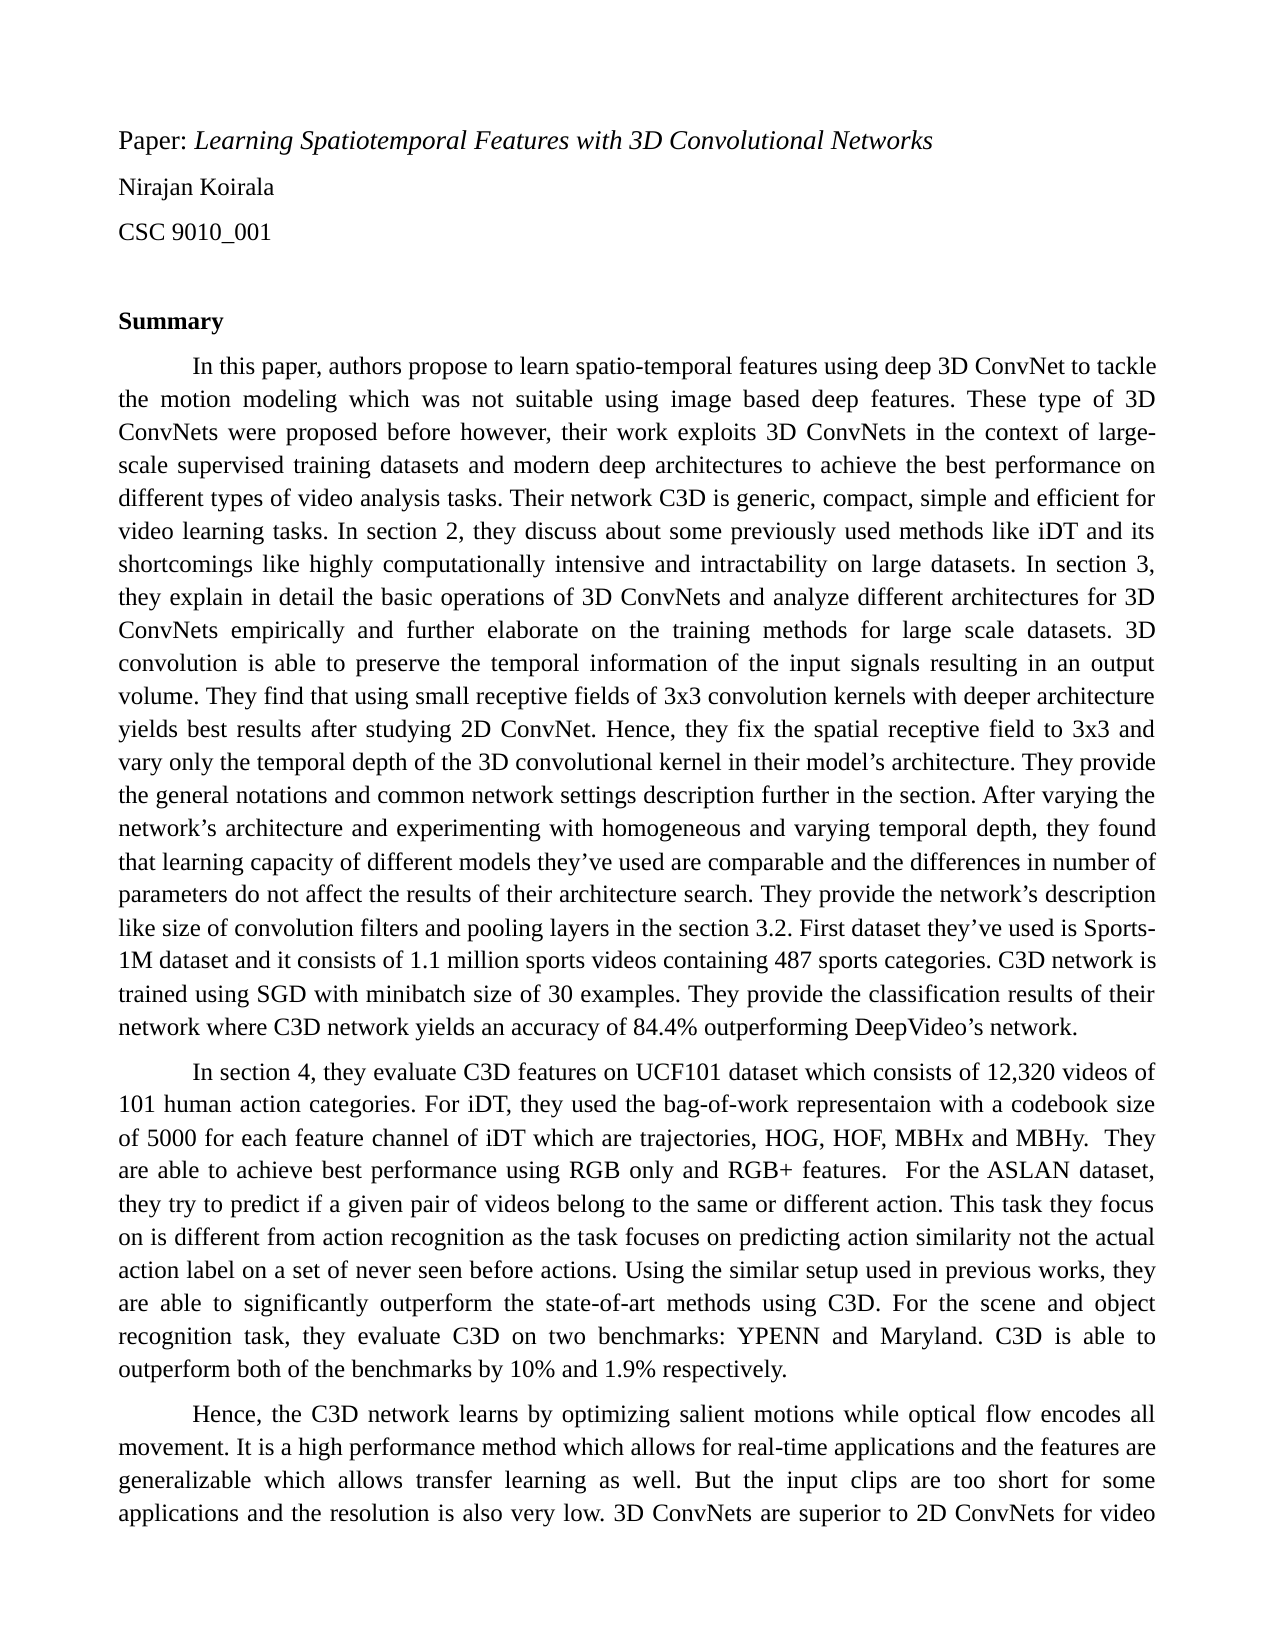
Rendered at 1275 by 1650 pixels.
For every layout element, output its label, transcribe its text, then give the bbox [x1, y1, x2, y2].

text Hence, the C3D network learns by optimizing salient motions while optical flow encodes all movement. It is a high performance method which allows for real-time applications and the features are generalizable which allows transfer learning as well. But the input clips are too short for some applications and the resolution is also very low. 3D ConvNets are superior to 2D ConvNets for video [118, 1399, 1157, 1526]
text Nirajan Koirala [118, 172, 1157, 200]
text Summary [118, 306, 1157, 335]
text Paper: Learning Spatiotemporal Features with 3D Convolutional Networks [118, 124, 1157, 155]
text In this paper, authors propose to learn spatio-temporal features using deep 3D ConvNet to tackle the motion modeling which was not suitable using image based deep features. These type of 3D ConvNets were proposed before however, their work exploits 3D ConvNets in the context of large-scale supervised training datasets and modern deep architectures to achieve the best performance on different types of video analysis tasks. Their network C3D is generic, compact, simple and efficient for video learning tasks. In section 2, they discuss about some previously used methods like iDT and its shortcomings like highly computationally intensive and intractability on large datasets. In section 3, they explain in detail the basic operations of 3D ConvNets and analyze different architectures for 3D ConvNets empirically and further elaborate on the training methods for large scale datasets. 3D convolution is able to preserve the temporal information of the input signals resulting in an output volume. They find that using small receptive fields of 3x3 convolution kernels with deeper architecture yields best results after studying 2D ConvNet. Hence, they fix the spatial receptive field to 3x3 and vary only the temporal depth of the 3D convolutional kernel in their model’s architecture. They provide the general notations and common network settings description further in the section. After varying the network’s architecture and experimenting with homogeneous and varying temporal depth, they found that learning capacity of different models they’ve used are comparable and the differences in number of parameters do not affect the results of their architecture search. They provide the network’s description like size of convolution filters and pooling layers in the section 3.2. First dataset they’ve used is Sports-1M dataset and it consists of 1.1 million sports videos containing 487 sports categories. C3D network is trained using SGD with minibatch size of 30 examples. They provide the classification results of their network where C3D network yields an accuracy of 84.4% outperforming DeepVideo’s network. [118, 351, 1157, 1040]
text CSC 9010_001 [118, 217, 1157, 245]
text In section 4, they evaluate C3D features on UCF101 dataset which consists of 12,320 videos of 101 human action categories. For iDT, they used the bag-of-work representaion with a codebook size of 5000 for each feature channel of iDT which are trajectories, HOG, HOF, MBHx and MBHy. They are able to achieve best performance using RGB only and RGB+ features. For the ASLAN dataset, they try to predict if a given pair of videos belong to the same or different action. This task they focus on is different from action recognition as the task focuses on predicting action similarity not the actual action label on a set of never seen before actions. Using the similar setup used in previous works, they are able to significantly outperform the state-of-art methods using C3D. For the scene and object recognition task, they evaluate C3D on two benchmarks: YPENN and Maryland. C3D is able to outperform both of the benchmarks by 10% and 1.9% respectively. [118, 1057, 1157, 1382]
